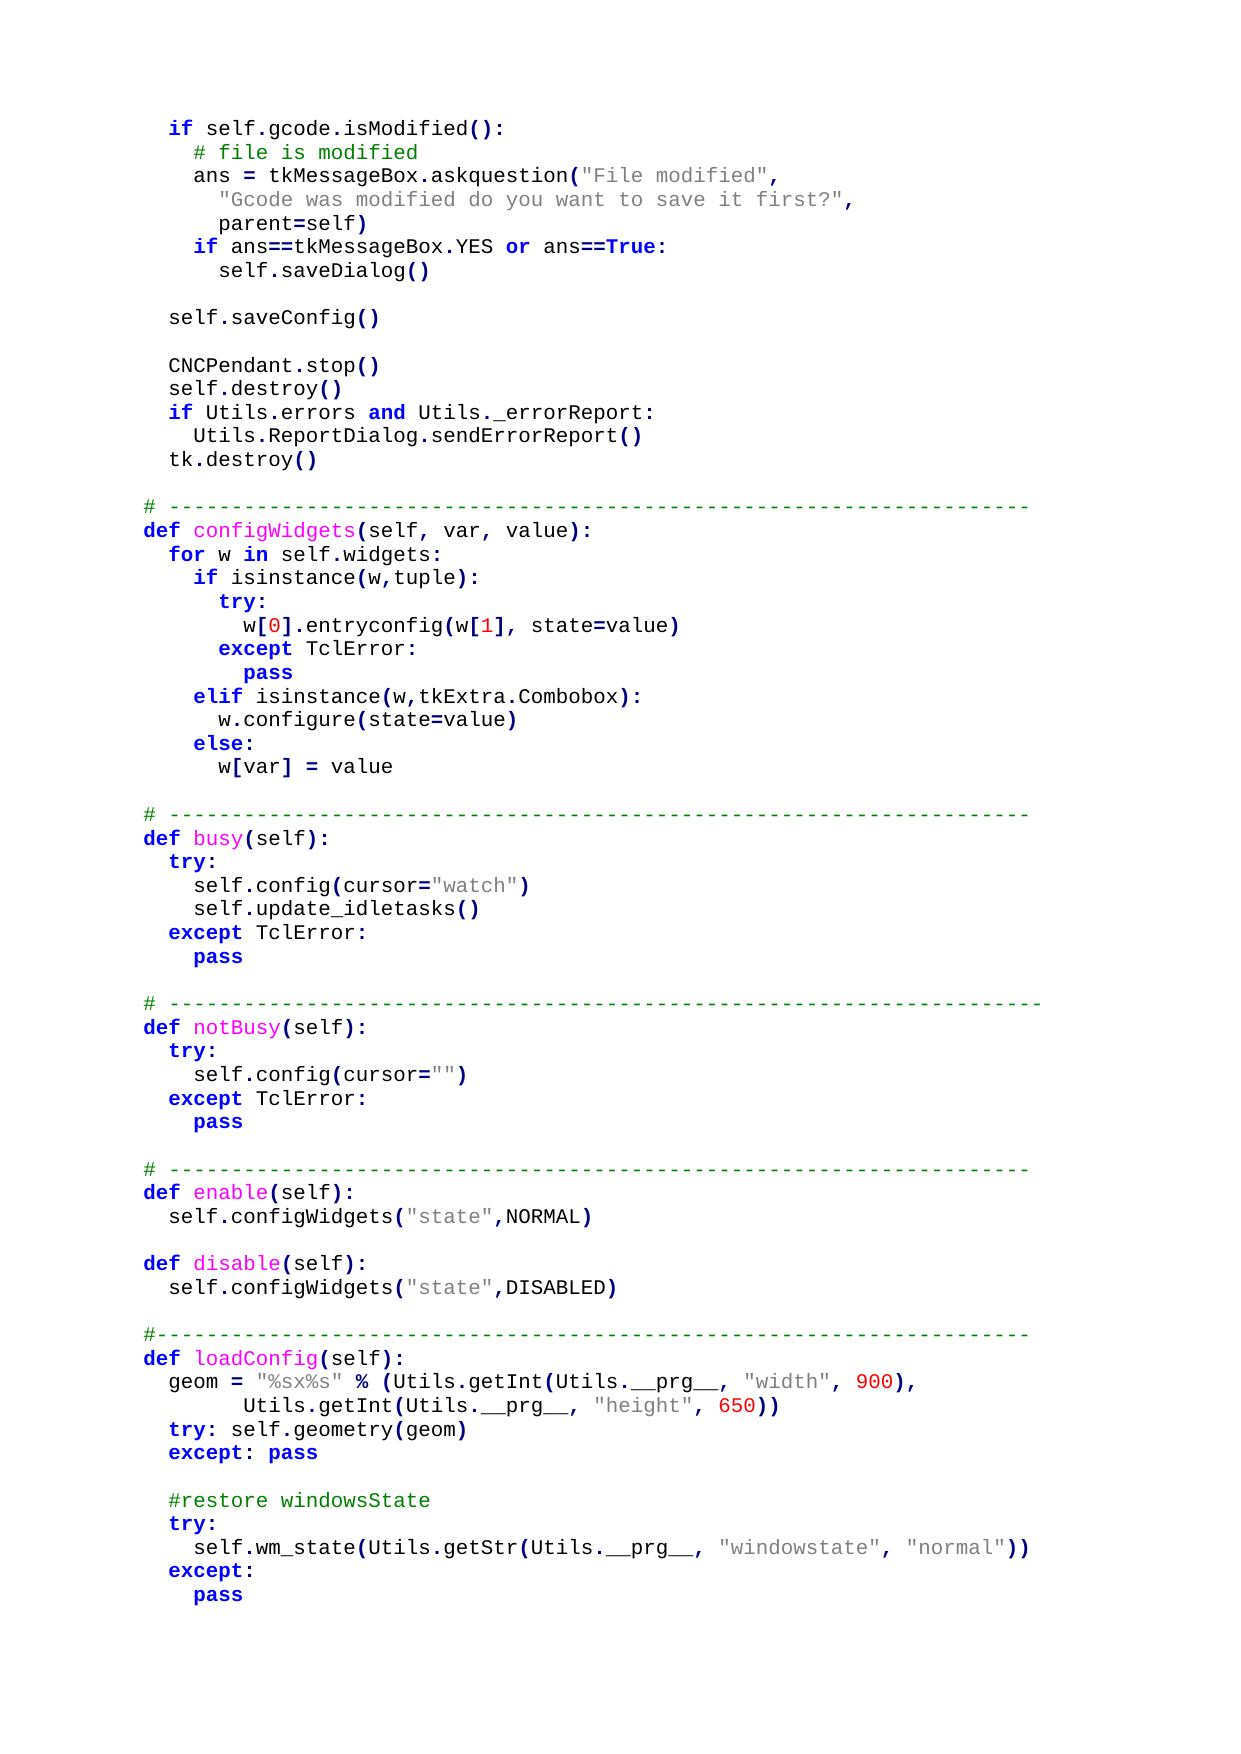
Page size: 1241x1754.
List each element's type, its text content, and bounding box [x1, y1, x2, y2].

text Utils.ReportDialog.sendErrorReport() [118, 426, 1122, 449]
text self.config(cursor="") [118, 1064, 1122, 1088]
text CNCPendant.stop() [118, 354, 1122, 378]
text if ans==tkMessageBox.YES or ans==True: [118, 236, 1122, 260]
text if Utils.errors and Utils._errorReport: [118, 402, 1122, 426]
text try: [118, 591, 1122, 615]
text for w in self.widgets: [118, 544, 1122, 567]
text # --------------------------------------------------------------------- [118, 496, 1122, 520]
text except: pass [118, 1442, 1122, 1466]
text # ---------------------------------------------------------------------- [118, 993, 1122, 1017]
text pass [118, 946, 1122, 969]
text try: [118, 851, 1122, 875]
text self.wm_state(Utils.getStr(Utils.__prg__, "windowstate", "normal")) [118, 1537, 1122, 1561]
text def loadConfig(self): [118, 1348, 1122, 1371]
text if self.gcode.isModified(): [118, 118, 1122, 142]
text w[0].entryconfig(w[1], state=value) [118, 615, 1122, 638]
text except TclError: [118, 1088, 1122, 1111]
text def disable(self): [118, 1253, 1122, 1277]
text def busy(self): [118, 827, 1122, 851]
text "Gcode was modified do you want to save it first?", [118, 189, 1122, 213]
text except: [118, 1561, 1122, 1584]
text geom = "%sx%s" % (Utils.getInt(Utils.__prg__, "width", 900), [118, 1371, 1122, 1395]
text # file is modified [118, 142, 1122, 165]
text ans = tkMessageBox.askquestion("File modified", [118, 165, 1122, 189]
text self.configWidgets("state",NORMAL) [118, 1206, 1122, 1229]
text self.configWidgets("state",DISABLED) [118, 1277, 1122, 1300]
text def notBusy(self): [118, 1017, 1122, 1040]
text try: self.geometry(geom) [118, 1419, 1122, 1442]
text else: [118, 733, 1122, 757]
text def enable(self): [118, 1182, 1122, 1206]
text elif isinstance(w,tkExtra.Combobox): [118, 686, 1122, 709]
text w[var] = value [118, 757, 1122, 780]
text #restore windowsState [118, 1489, 1122, 1513]
text self.update_idletasks() [118, 898, 1122, 922]
text Utils.getInt(Utils.__prg__, "height", 650)) [118, 1395, 1122, 1419]
text # --------------------------------------------------------------------- [118, 804, 1122, 827]
text # --------------------------------------------------------------------- [118, 1158, 1122, 1182]
text try: [118, 1513, 1122, 1537]
text self.config(cursor="watch") [118, 875, 1122, 898]
text self.destroy() [118, 378, 1122, 402]
text try: [118, 1040, 1122, 1064]
text except TclError: [118, 638, 1122, 662]
text pass [118, 1111, 1122, 1135]
text #---------------------------------------------------------------------- [118, 1324, 1122, 1348]
text w.configure(state=value) [118, 709, 1122, 733]
text pass [118, 662, 1122, 686]
text self.saveDialog() [118, 260, 1122, 284]
text def configWidgets(self, var, value): [118, 520, 1122, 544]
text except TclError: [118, 922, 1122, 946]
text pass [118, 1584, 1122, 1608]
text parent=self) [118, 213, 1122, 236]
text self.saveConfig() [118, 307, 1122, 331]
text tk.destroy() [118, 449, 1122, 473]
text if isinstance(w,tuple): [118, 567, 1122, 591]
